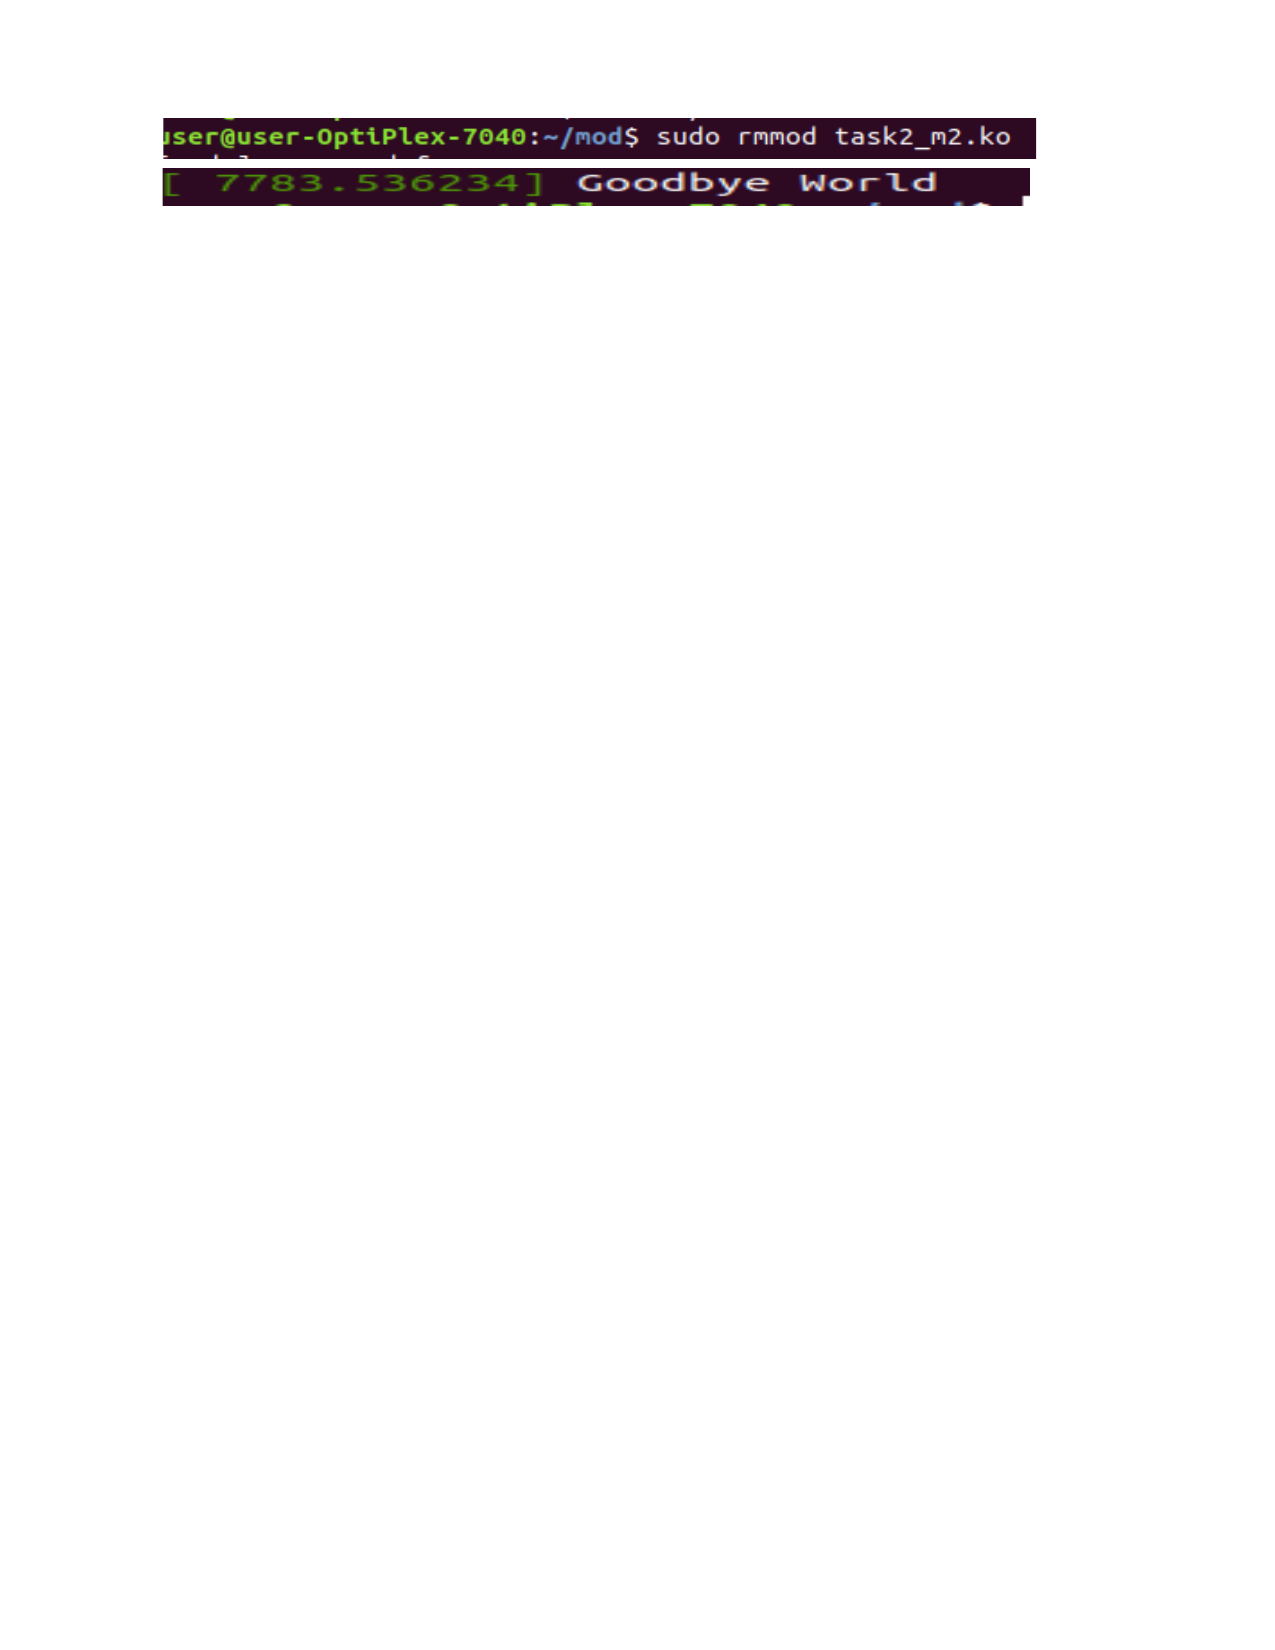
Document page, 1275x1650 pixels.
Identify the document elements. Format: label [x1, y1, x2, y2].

picture [162, 168, 1030, 206]
picture [163, 118, 1037, 159]
